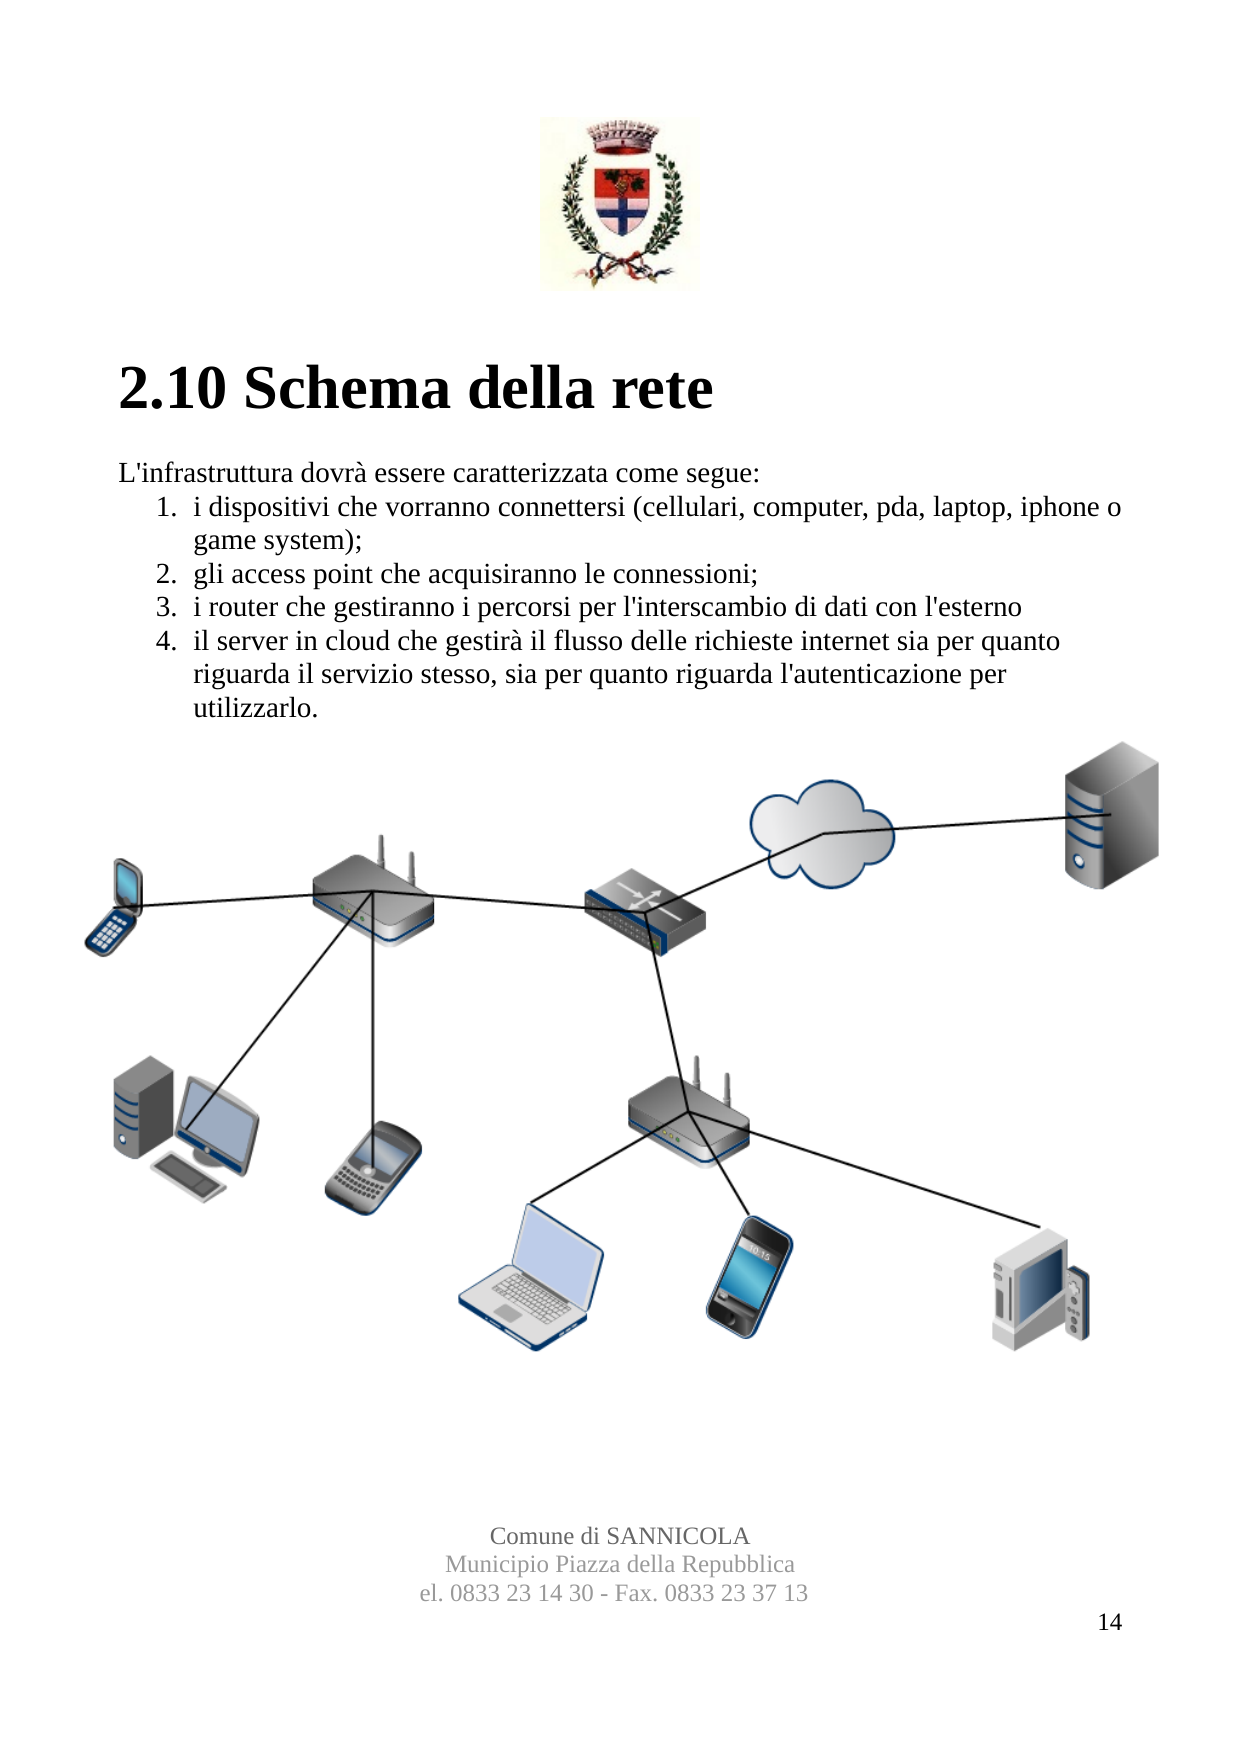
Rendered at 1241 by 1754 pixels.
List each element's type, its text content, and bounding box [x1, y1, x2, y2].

text 2.10 Schema della rete [118, 350, 1122, 422]
picture [540, 117, 700, 291]
list i router che gestiranno i percorsi per l'interscambio di dati con l'esterno [156, 589, 1122, 623]
text L'infrastruttura dovrà essere caratterizzata come segue: [118, 455, 1122, 489]
list il server in cloud che gestirà il flusso delle richieste internet sia per quanto riguarda il servizio stesso, sia per quanto riguarda l'autenticazione per utilizzarlo. [156, 623, 1122, 723]
list i dispositivi che vorranno connettersi (cellulari, computer, pda, laptop, iphone o game system); [156, 489, 1122, 556]
list gli access point che acquisiranno le connessioni; [156, 556, 1122, 589]
picture [58, 723, 1183, 1376]
